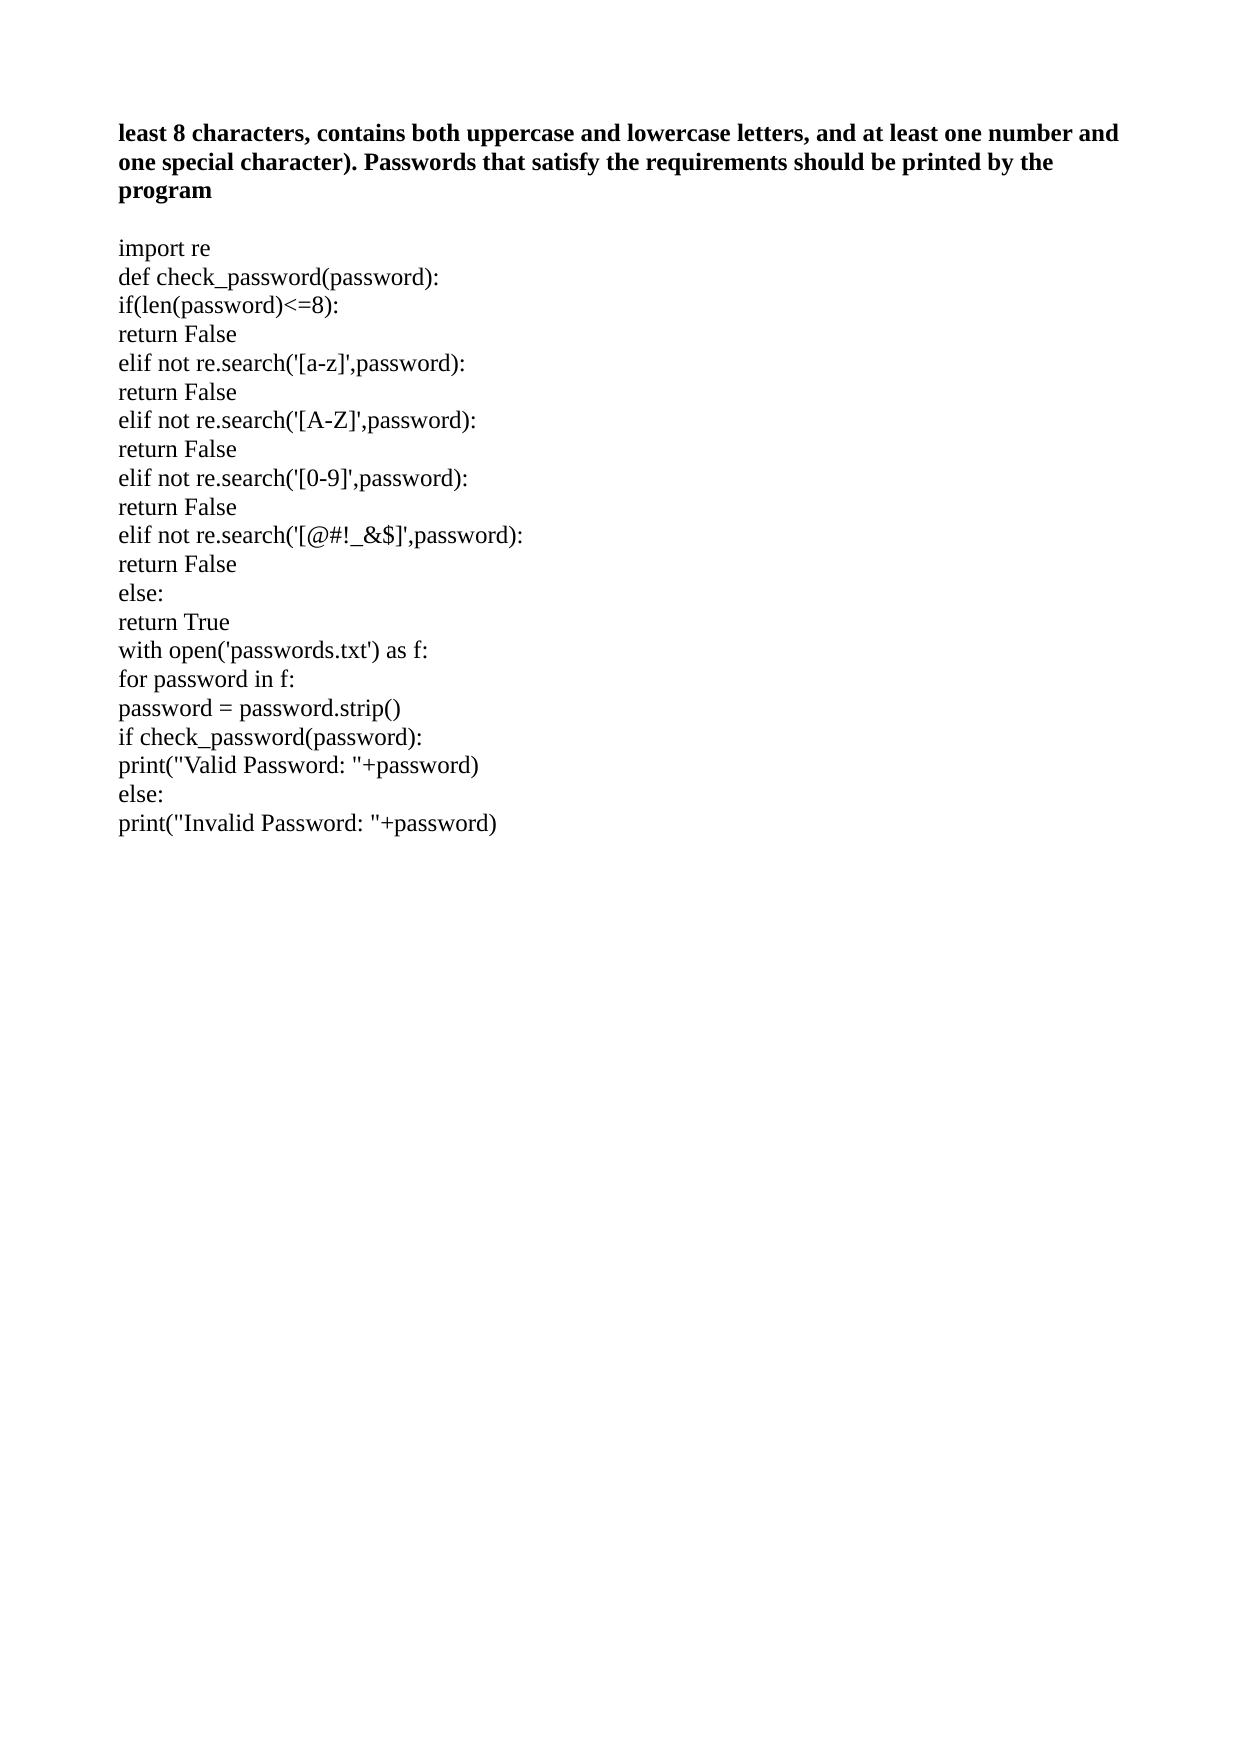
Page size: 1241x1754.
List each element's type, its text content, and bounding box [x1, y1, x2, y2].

text return False [118, 434, 1122, 463]
text print("Valid Password: "+password) [118, 751, 1122, 779]
text return False [118, 492, 1122, 521]
text import re [118, 233, 1122, 262]
text least 8 characters, contains both uppercase and lowercase letters, and at least one number and one special character). Passwords that satisfy the requirements should be printed by the program [118, 118, 1122, 204]
text with open('passwords.txt') as f: [118, 636, 1122, 664]
text else: [118, 779, 1122, 808]
text if check_password(password): [118, 722, 1122, 751]
text def check_password(password): [118, 262, 1122, 291]
text elif not re.search('[0-9]',password): [118, 463, 1122, 492]
text return False [118, 377, 1122, 406]
text elif not re.search('[@#!_&$]',password): [118, 521, 1122, 549]
text elif not re.search('[a-z]',password): [118, 348, 1122, 377]
text for password in f: [118, 664, 1122, 693]
text return False [118, 549, 1122, 578]
text return True [118, 607, 1122, 636]
text else: [118, 578, 1122, 607]
text if(len(password)<=8): [118, 291, 1122, 319]
text print("Invalid Password: "+password) [118, 808, 1122, 837]
text password = password.strip() [118, 693, 1122, 722]
text return False [118, 319, 1122, 348]
text elif not re.search('[A-Z]',password): [118, 406, 1122, 434]
